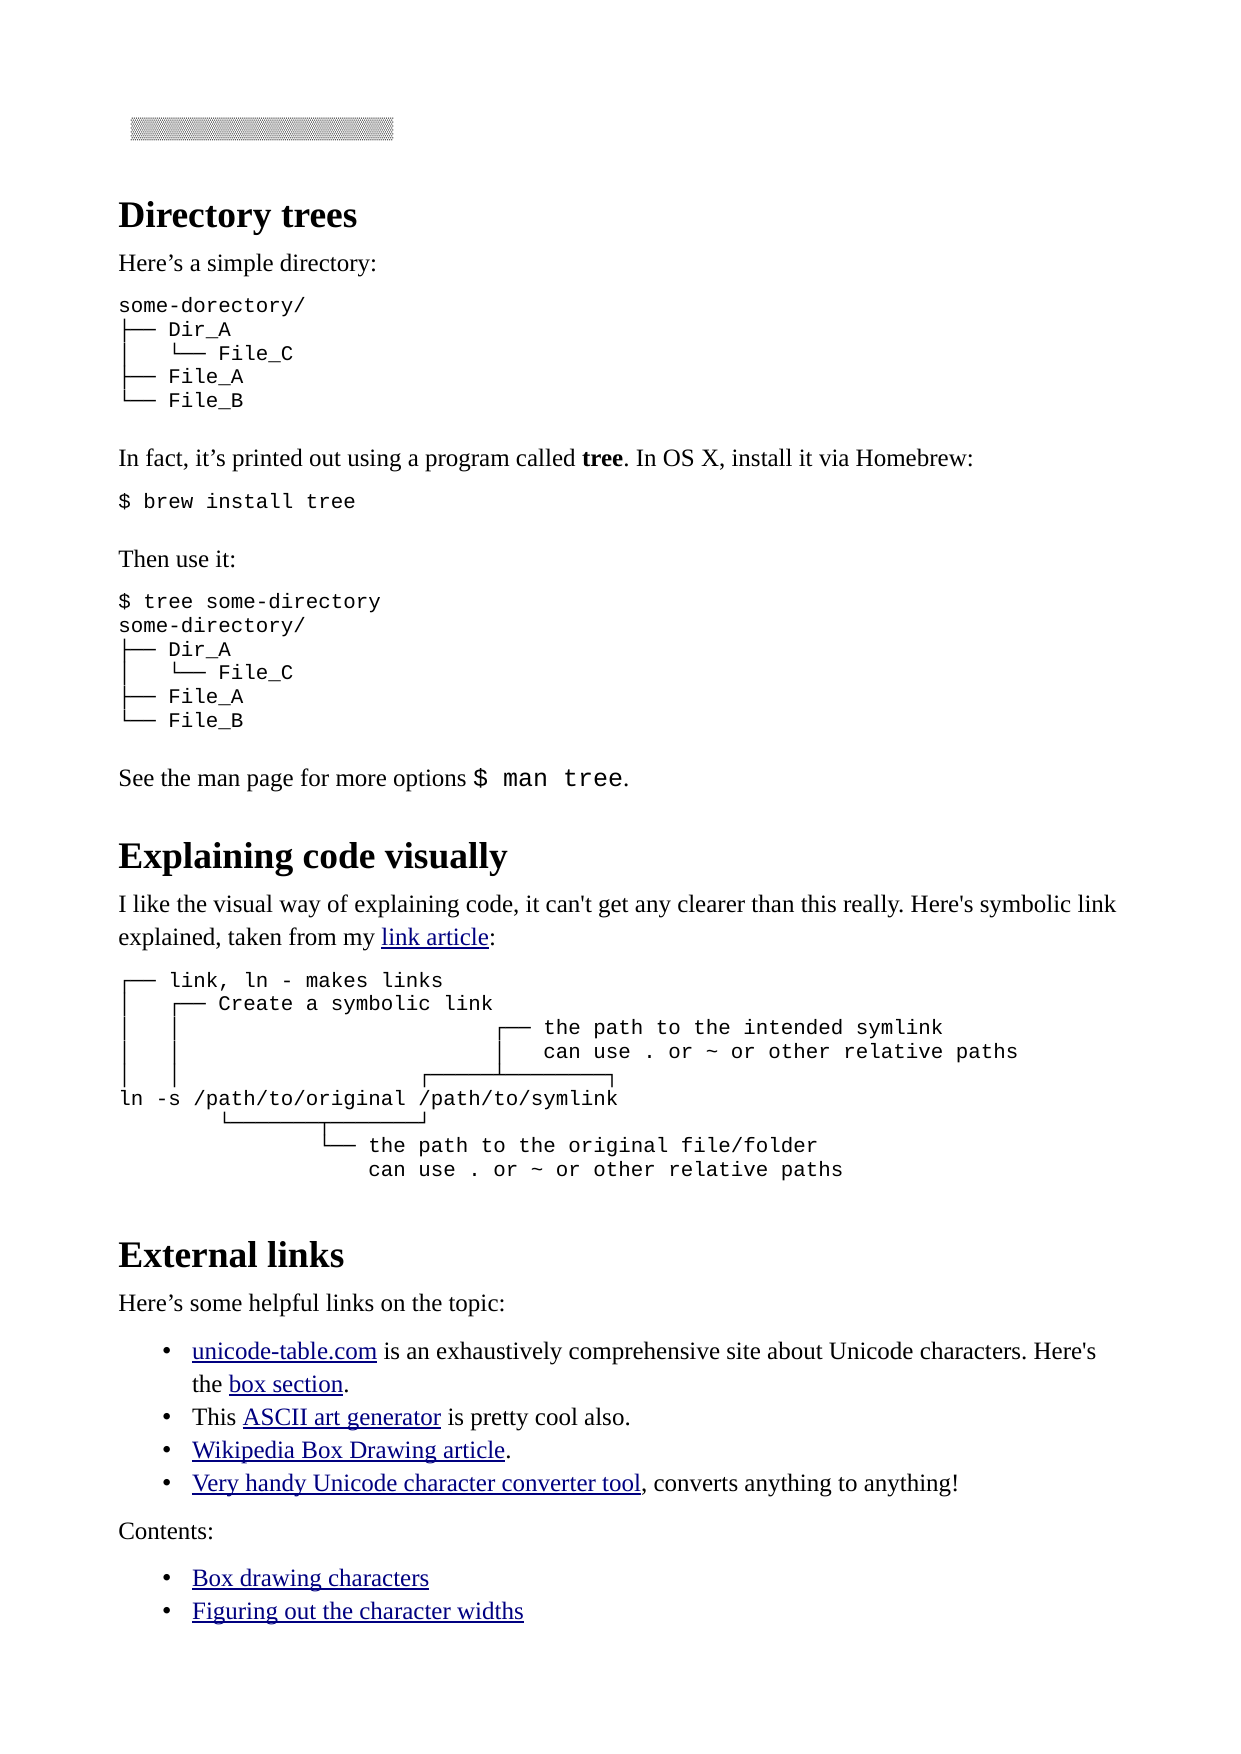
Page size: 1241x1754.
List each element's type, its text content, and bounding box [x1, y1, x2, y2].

text In fact, it’s printed out using a program called tree. In OS X, install it via Homebrew: [118, 443, 1122, 472]
list unicode-table.com is an exhaustively comprehensive site about Unicode characters. Here's the box section. [162, 1336, 1122, 1398]
text │ │ ┌── the path to the intended symlink [118, 1017, 1122, 1041]
text │ │ ┌─────┴────────┐ [118, 1064, 1122, 1088]
text │ └── File_C [125, 343, 1122, 366]
text ├── Dir_A [118, 319, 1122, 343]
text └───────┬───────┘ [225, 1112, 424, 1122]
subtitle Explaining code visually [118, 833, 1122, 877]
text some-dorectory/ [118, 295, 1122, 319]
text Here’s some helpful links on the topic: [118, 1288, 1122, 1317]
text I like the visual way of explaining code, it can't get any clearer than this really. Here's symbolic link explained, taken from my link article: [118, 889, 1122, 951]
text can use . or ~ or other relative paths [118, 1159, 1122, 1183]
text Here’s a simple directory: [118, 248, 1122, 276]
text │ ┌── Create a symbolic link [118, 993, 1122, 1017]
text ├── File_A [125, 686, 1122, 709]
text └── File_B [118, 390, 1122, 413]
subtitle Directory trees [118, 192, 1122, 235]
text │ │ │ can use . or ~ or other relative paths [500, 1041, 1122, 1064]
text │ │ │ can use . or ~ or other relative paths [175, 1041, 499, 1064]
text │ └── File_C [118, 662, 1122, 686]
text ├── File_A [118, 366, 1122, 390]
text └── File_B [118, 709, 1122, 733]
list Box drawing characters [162, 1563, 1122, 1592]
text ▒▒▒▒▒▒▒▒▒▒▒▒▒▒▒▒▒▒▒▒▒ [118, 118, 1122, 142]
text some-directory/ [118, 615, 1122, 639]
text See the man page for more options $ man tree. [118, 763, 1122, 793]
text │ │ │ can use . or ~ or other relative paths [125, 1041, 174, 1064]
list This ASCII art generator is pretty cool also. [162, 1402, 1122, 1431]
text $ brew install tree [118, 491, 1122, 514]
list Figuring out the character widths [162, 1596, 1122, 1625]
text Contents: [118, 1516, 1122, 1544]
text Then use it: [118, 544, 1122, 572]
text └───────┬───────┘ [118, 1112, 324, 1135]
text ┌── link, ln - makes links [118, 970, 1122, 993]
text ln -s /path/to/original /path/to/symlink [118, 1088, 1122, 1112]
list Wikipedia Box Drawing article. [162, 1435, 1122, 1464]
list Very handy Unicode character converter tool, converts anything to anything! [162, 1468, 1122, 1497]
text ├── Dir_A [125, 639, 1122, 662]
text └── the path to the original file/folder [118, 1135, 1122, 1159]
text $ tree some-directory [118, 591, 1122, 615]
subtitle External links [118, 1233, 1122, 1276]
text └───────┬───────┘ [325, 1112, 1122, 1135]
